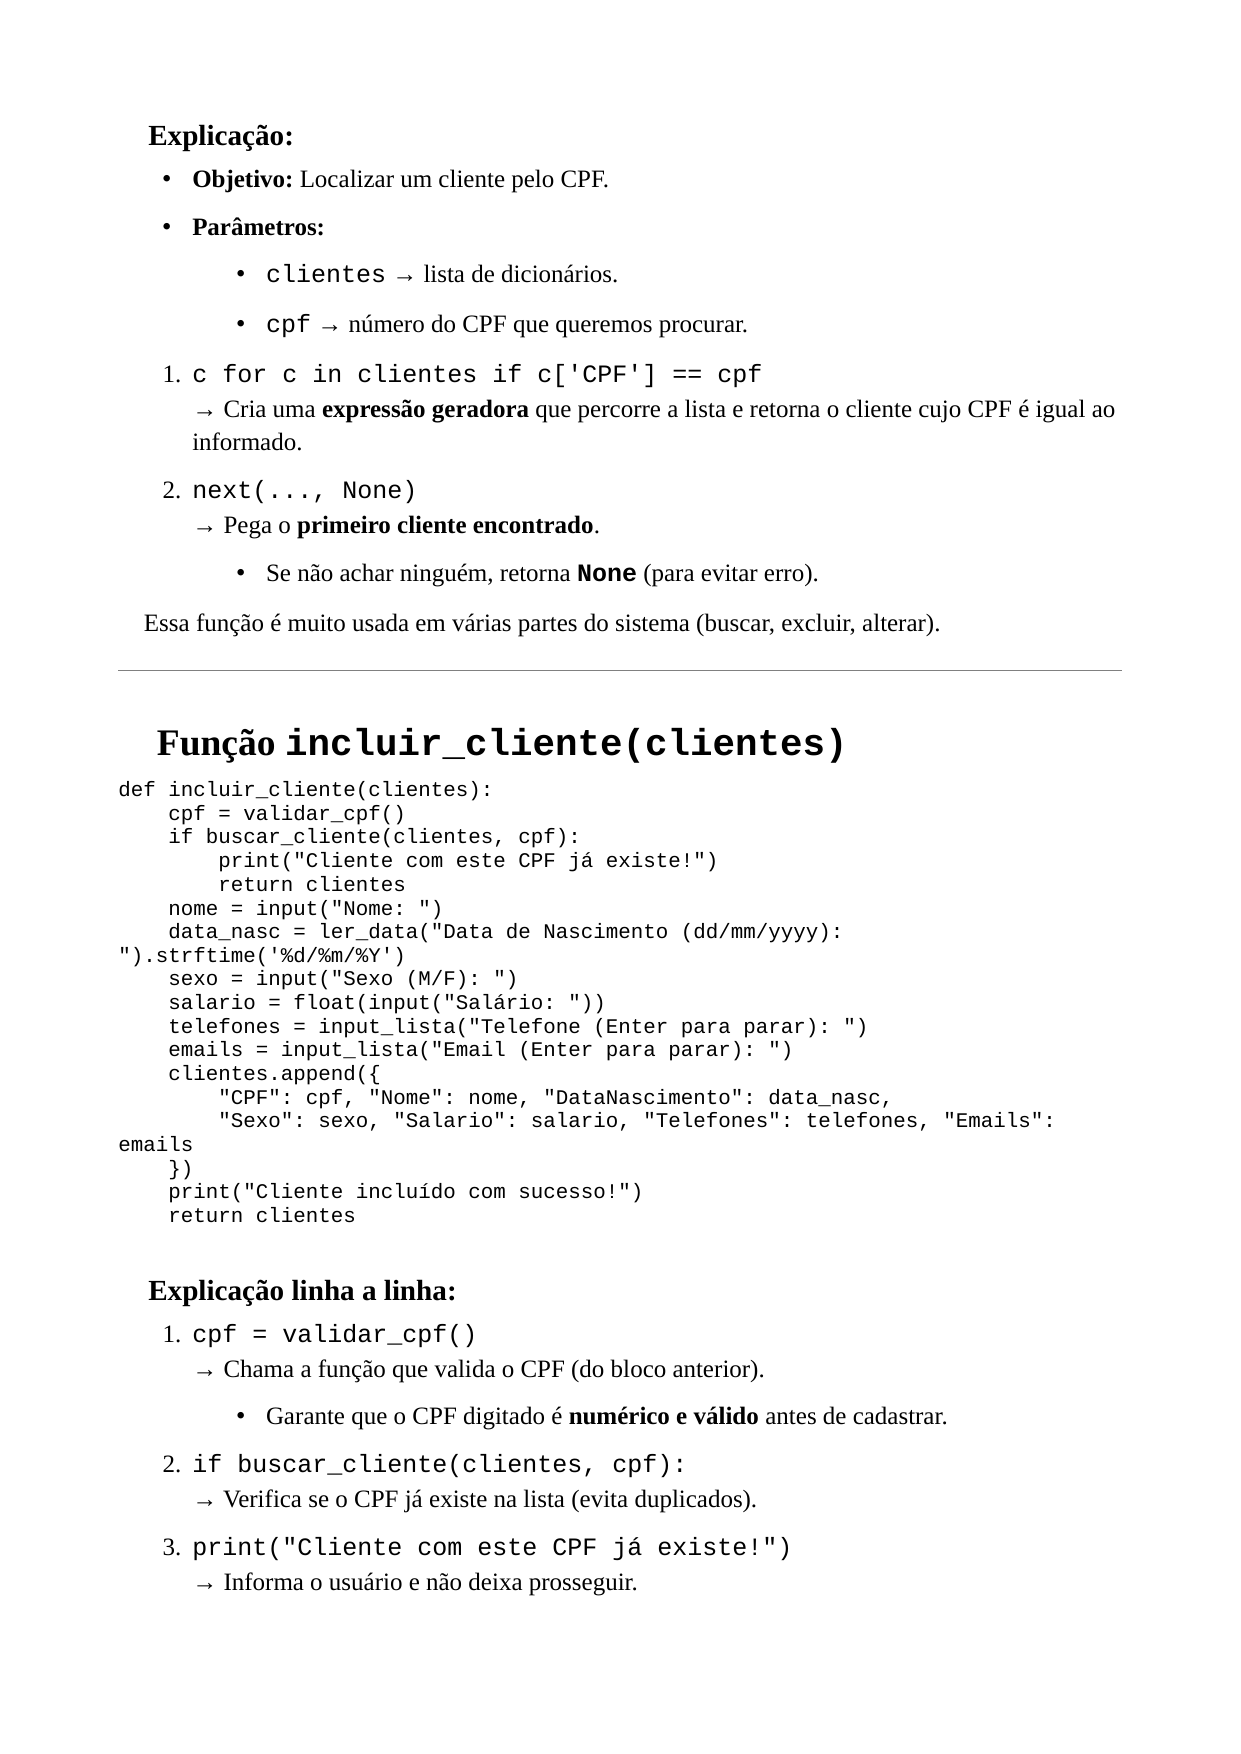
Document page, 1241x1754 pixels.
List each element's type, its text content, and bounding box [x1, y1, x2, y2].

text data_nasc = ler_data("Data de Nascimento (dd/mm/yyyy): ").strftime('%d/%m/%Y') [118, 921, 1122, 968]
text salario = float(input("Salário: ")) [118, 992, 1122, 1016]
text clientes.append({ [118, 1063, 1122, 1087]
list next(..., None) → Pega o primeiro cliente encontrado. [162, 475, 1122, 539]
text cpf = validar_cpf() [118, 803, 1122, 827]
list clientes → lista de dicionários. [236, 259, 1122, 290]
text return clientes [118, 874, 1122, 897]
list Objetivo: Localizar um cliente pelo CPF. [162, 164, 1122, 193]
text "CPF": cpf, "Nome": nome, "DataNascimento": data_nasc, [118, 1087, 1122, 1110]
text return clientes [118, 1205, 1122, 1228]
subtitle 🧩 Explicação: [118, 118, 1122, 152]
text telefones = input_lista("Telefone (Enter para parar): ") [118, 1016, 1122, 1039]
text def incluir_cliente(clientes): [118, 779, 1122, 803]
text emails = input_lista("Email (Enter para parar): ") [118, 1039, 1122, 1063]
list if buscar_cliente(clientes, cpf): → Verifica se o CPF já existe na lista (evita duplicados). [162, 1449, 1122, 1513]
text nome = input("Nome: ") [118, 897, 1122, 921]
text "Sexo": sexo, "Salario": salario, "Telefones": telefones, "Emails": emails [118, 1110, 1122, 1158]
list c for c in clientes if c['CPF'] == cpf → Cria uma expressão geradora que percorre a lista e retorna o cliente cujo CPF é igual ao informado. [162, 359, 1122, 456]
text sexo = input("Sexo (M/F): ") [118, 968, 1122, 992]
list Garante que o CPF digitado é numérico e válido antes de cadastrar. [236, 1401, 1122, 1430]
text if buscar_cliente(clientes, cpf): [118, 827, 1122, 850]
subtitle 🧩 Explicação linha a linha: [118, 1273, 1122, 1306]
subtitle 🔹 Função incluir_cliente(clientes) [118, 721, 1122, 767]
list cpf = validar_cpf() → Chama a função que valida o CPF (do bloco anterior). [162, 1319, 1122, 1382]
text }) [118, 1158, 1122, 1181]
text 💡 Essa função é muito usada em várias partes do sistema (buscar, excluir, alterar). [118, 608, 1122, 637]
list cpf → número do CPF que queremos procurar. [236, 309, 1122, 340]
text print("Cliente com este CPF já existe!") [118, 850, 1122, 874]
list print("Cliente com este CPF já existe!") → Informa o usuário e não deixa prosseguir. [162, 1532, 1122, 1596]
text print("Cliente incluído com sucesso!") [118, 1181, 1122, 1205]
list Se não achar ninguém, retorna None (para evitar erro). [236, 558, 1122, 589]
list Parâmetros: [162, 212, 1122, 241]
